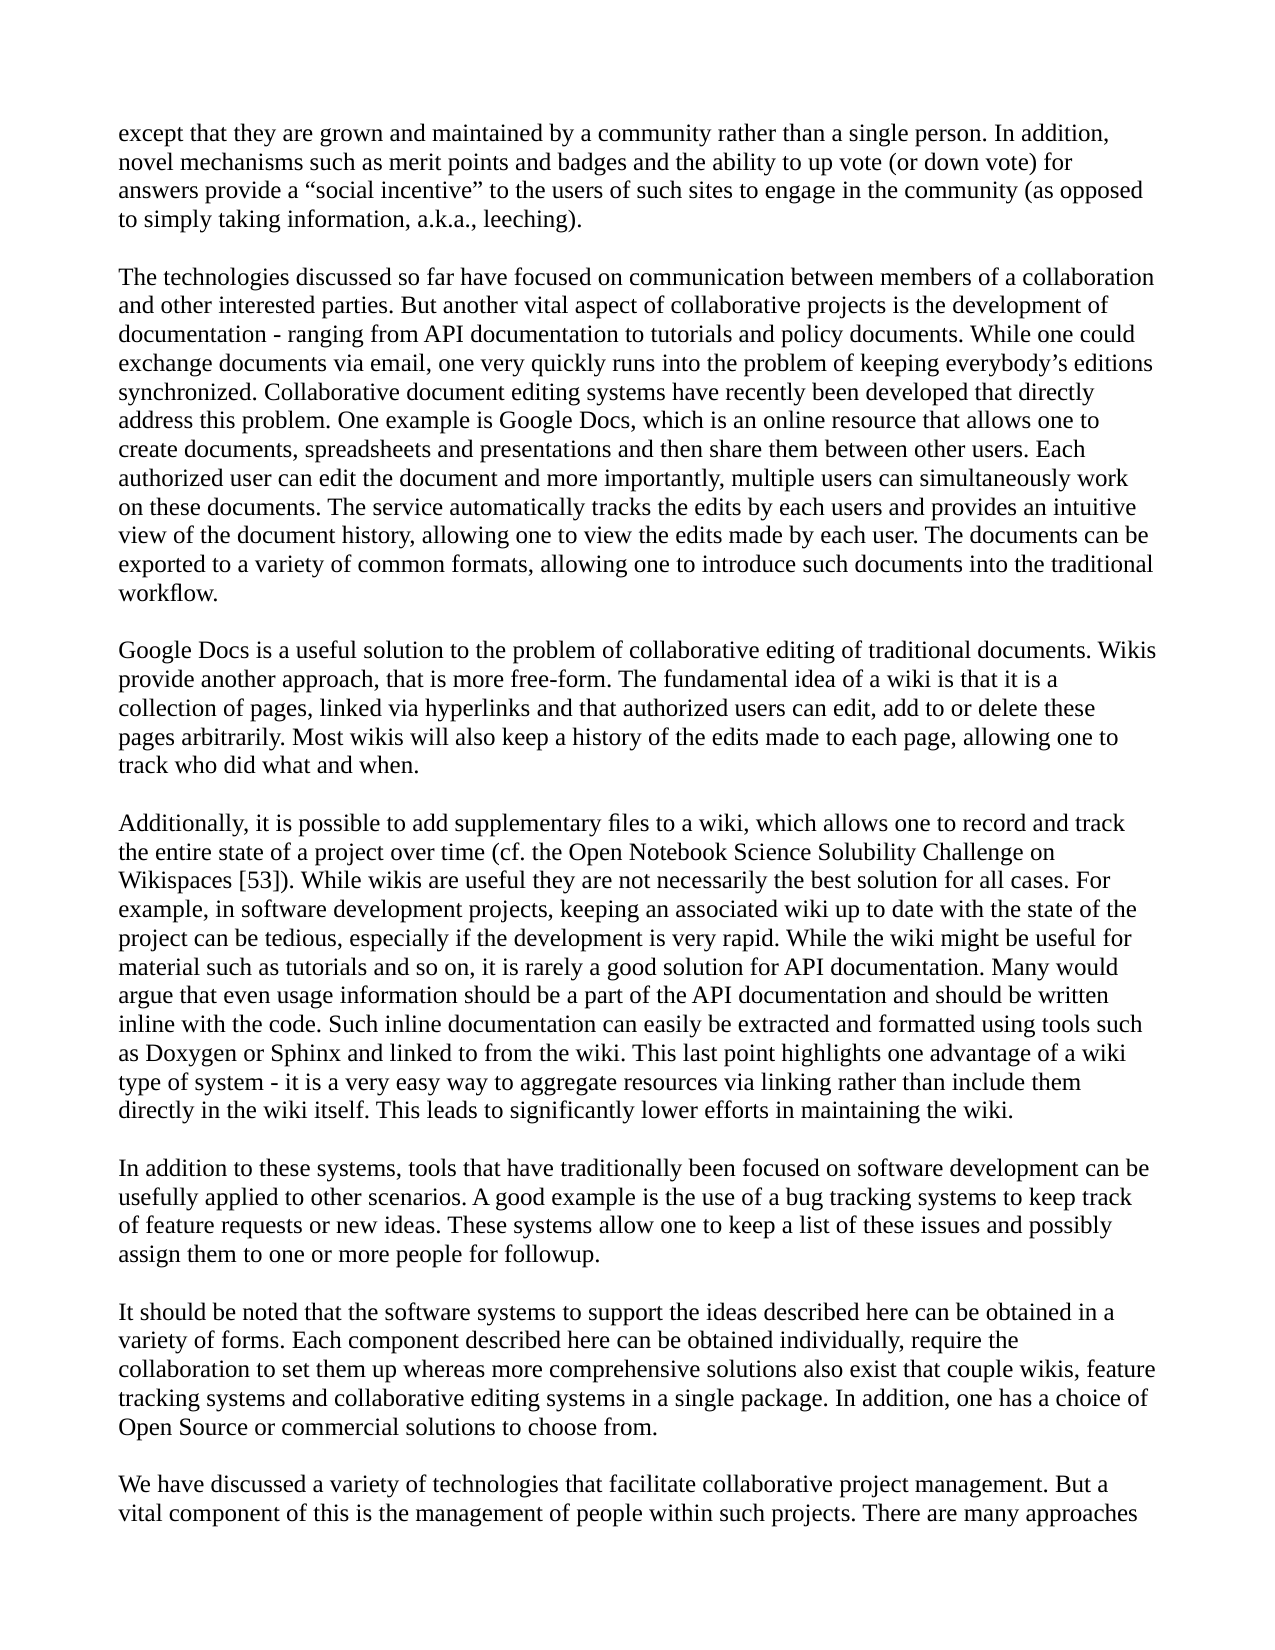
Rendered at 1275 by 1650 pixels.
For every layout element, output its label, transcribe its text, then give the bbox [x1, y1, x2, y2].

text Google Docs is a useful solution to the problem of collaborative editing of traditional documents. Wikis provide another approach, that is more free-form. The fundamental idea of a wiki is that it is a collection of pages, linked via hyperlinks and that authorized users can edit, add to or delete these pages arbitrarily. Most wikis will also keep a history of the edits made to each page, allowing one to track who did what and when. [118, 636, 1157, 779]
text We have discussed a variety of technologies that facilitate collaborative project management. But a vital component of this is the management of people within such projects. There are many approaches [118, 1469, 1157, 1527]
text It should be noted that the software systems to support the ideas described here can be obtained in a variety of forms. Each component described here can be obtained individually, require the collaboration to set them up whereas more comprehensive solutions also exist that couple wikis, feature tracking systems and collaborative editing systems in a single package. In addition, one has a choice of [118, 1297, 1157, 1412]
text except that they are grown and maintained by a community rather than a single person. In addition, novel mechanisms such as merit points and badges and the ability to up vote (or down vote) for answers provide a “social incentive” to the users of such sites to engage in the community (as opposed to simply taking information, a.k.a., leeching). [118, 118, 1157, 233]
text as Doxygen or Sphinx and linked to from the wiki. This last point highlights one advantage of a wiki type of system - it is a very easy way to aggregate resources via linking rather than include them directly in the wiki itself. This leads to significantly lower efforts in maintaining the wiki. [118, 1038, 1157, 1124]
text In addition to these systems, tools that have traditionally been focused on software development can be usefully applied to other scenarios. A good example is the use of a bug tracking systems to keep track of feature requests or new ideas. These systems allow one to keep a list of these issues and possibly assign them to one or more people for followup. [118, 1153, 1157, 1268]
text The technologies discussed so far have focused on communication between members of a collaboration and other interested parties. But another vital aspect of collaborative projects is the development of documentation - ranging from API documentation to tutorials and policy documents. While one could exchange documents via email, one very quickly runs into the problem of keeping everybody’s editions synchronized. Collaborative document editing systems have recently been developed that directly address this problem. One example is Google Docs, which is an online resource that allows one to create documents, spreadsheets and presentations and then share them between other users. Each authorized user can edit the document and more importantly, multiple users can simultaneously work on these documents. The service automatically tracks the edits by each users and provides an intuitive view of the document history, allowing one to view the edits made by each user. The documents can be exported to a variety of common formats, allowing one to introduce such documents into the traditional workﬂow. [118, 262, 1157, 607]
text Additionally, it is possible to add supplementary ﬁles to a wiki, which allows one to record and track the entire state of a project over time (cf. the Open Notebook Science Solubility Challenge on Wikispaces [53]). While wikis are useful they are not necessarily the best solution for all cases. For example, in software development projects, keeping an associated wiki up to date with the state of the project can be tedious, especially if the development is very rapid. While the wiki might be useful for material such as tutorials and so on, it is rarely a good solution for API documentation. Many would argue that even usage information should be a part of the API documentation and should be written inline with the code. Such inline documentation can easily be extracted and formatted using tools such [118, 808, 1157, 1038]
text Open Source or commercial solutions to choose from. [118, 1412, 1157, 1441]
